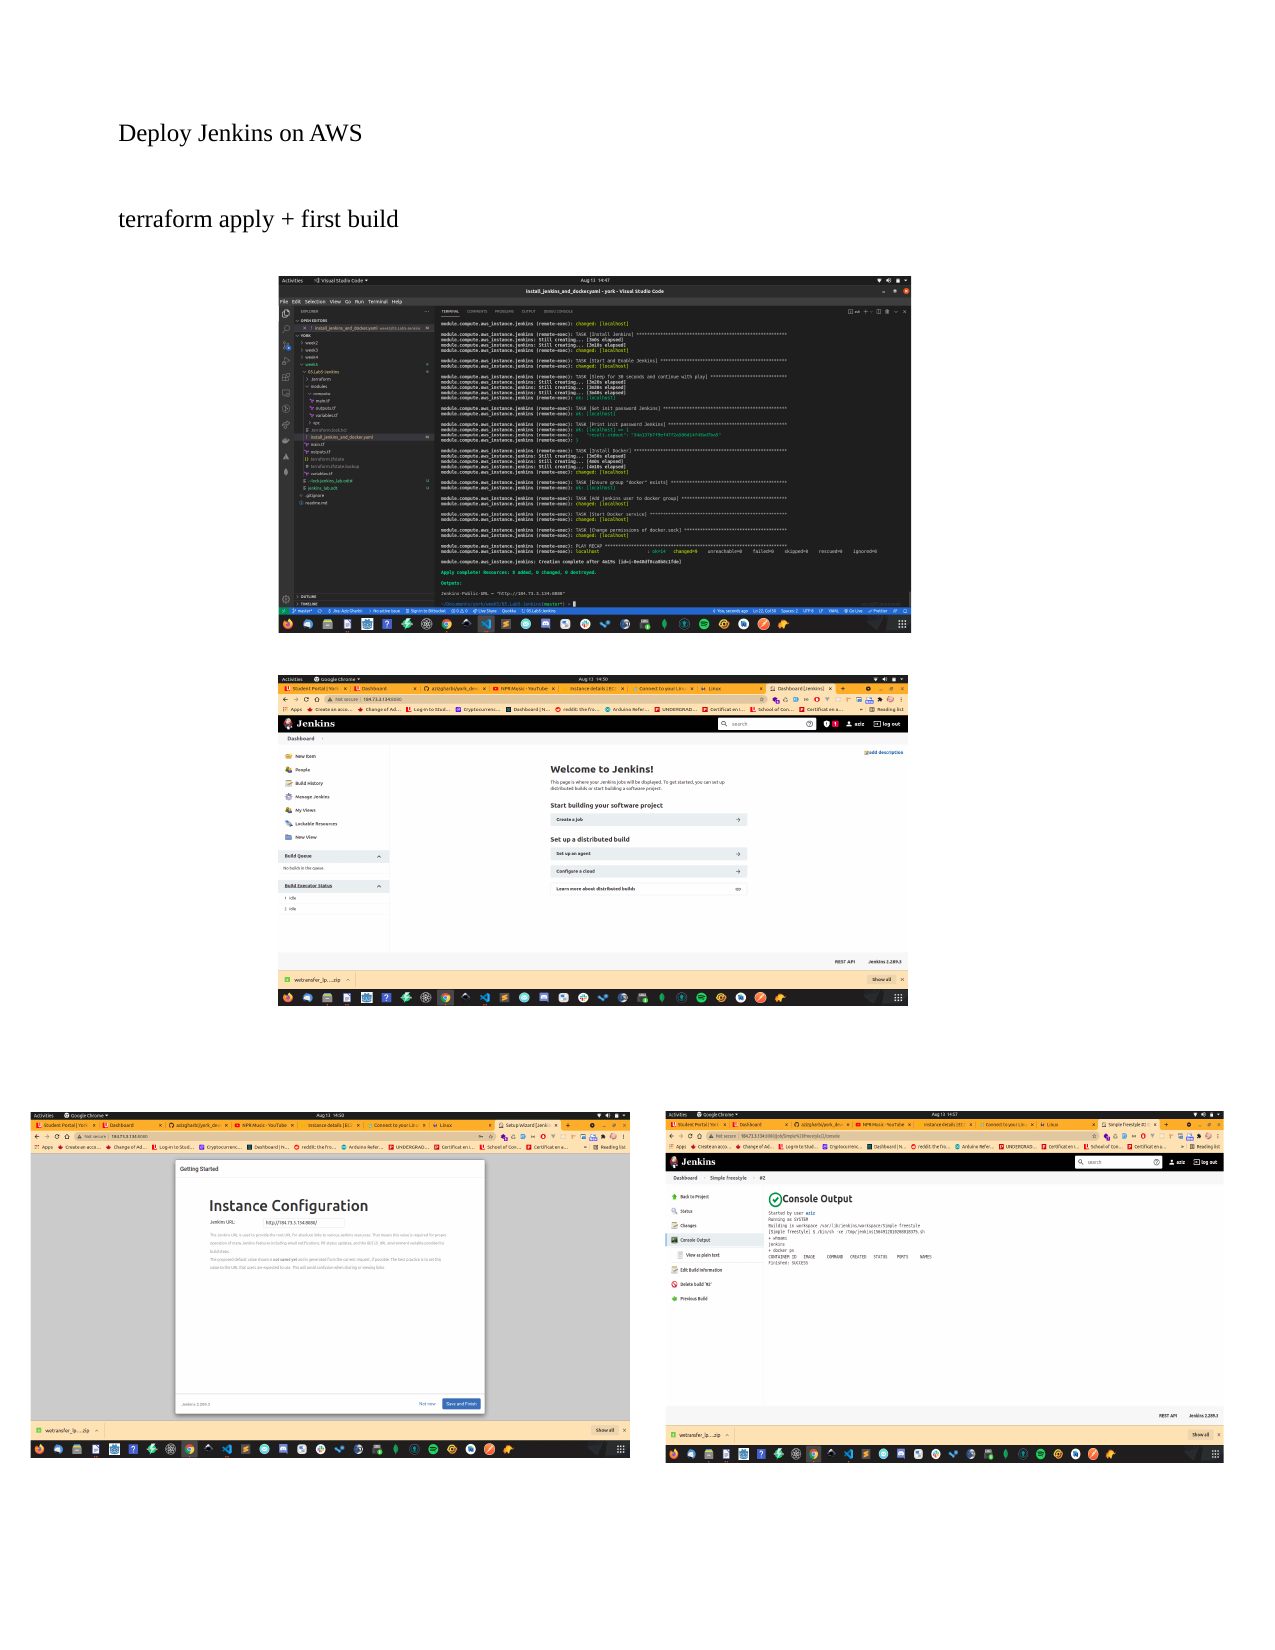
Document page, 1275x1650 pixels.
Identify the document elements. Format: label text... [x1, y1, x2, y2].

picture [30, 1112, 630, 1458]
text terraform apply + first build [118, 204, 1157, 233]
picture [278, 675, 908, 1006]
picture [665, 1111, 1224, 1463]
picture [278, 276, 912, 633]
text Deploy Jenkins on AWS [118, 118, 1157, 147]
